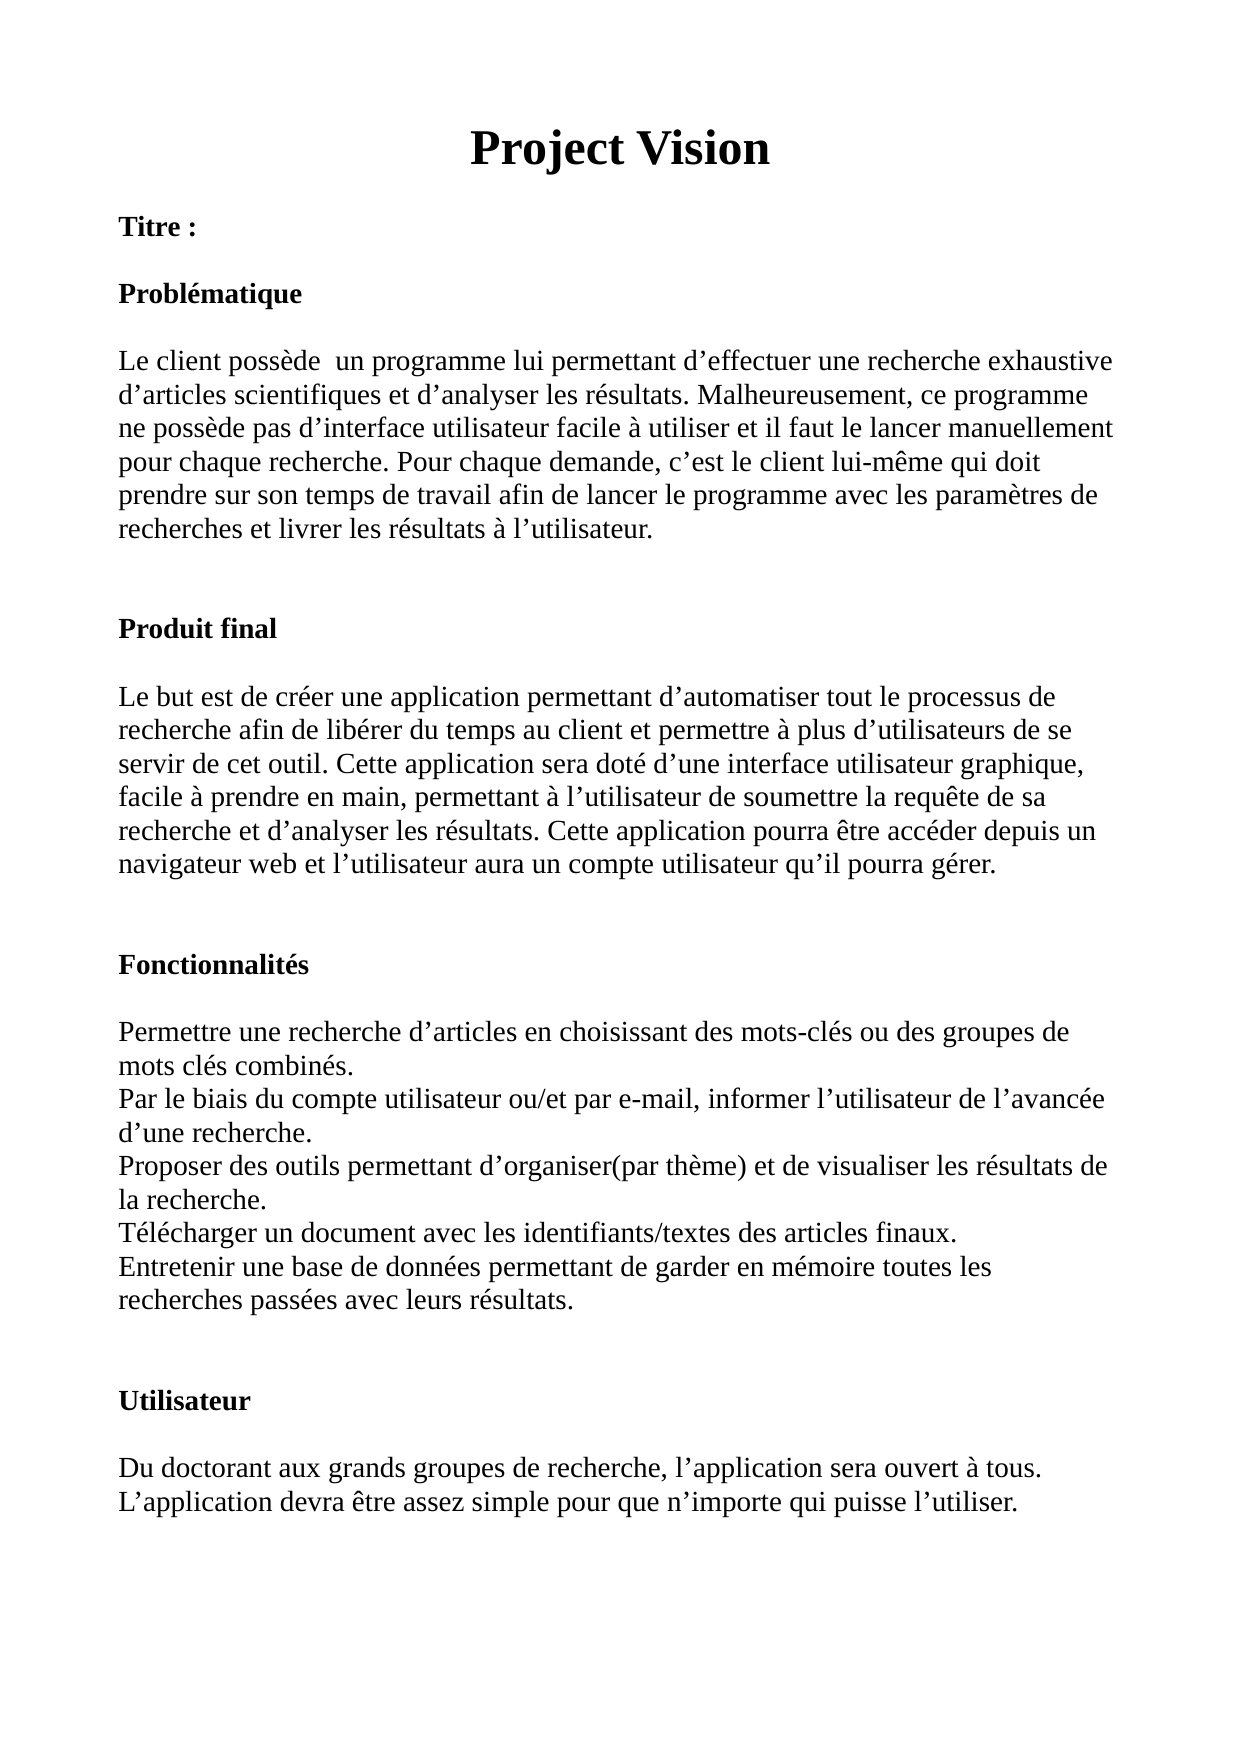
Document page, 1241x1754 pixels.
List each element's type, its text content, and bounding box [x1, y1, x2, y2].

text Le but est de créer une application permettant d’automatiser tout le processus de recherche afin de libérer du temps au client et permettre à plus d’utilisateurs de se servir de cet outil. Cette application sera doté d’une interface utilisateur graphique, facile à prendre en main, permettant à l’utilisateur de soumettre la requête de sa recherche et d’analyser les résultats. Cette application pourra être accéder depuis un navigateur web et l’utilisateur aura un compte utilisateur qu’il pourra gérer. [118, 679, 1122, 880]
text Du doctorant aux grands groupes de recherche, l’application sera ouvert à tous. L’application devra être assez simple pour que n’importe qui puisse l’utiliser. [118, 1450, 1122, 1517]
text Télécharger un document avec les identifiants/textes des articles finaux. [118, 1215, 1122, 1249]
text Problématique [118, 276, 1122, 310]
text Permettre une recherche d’articles en choisissant des mots-clés ou des groupes de mots clés combinés. [118, 1014, 1122, 1081]
text Produit final [118, 612, 1122, 645]
text Entretenir une base de données permettant de garder en mémoire toutes les recherches passées avec leurs résultats. [118, 1249, 1122, 1316]
text Le client possède un programme lui permettant d’effectuer une recherche exhaustive d’articles scientifiques et d’analyser les résultats. Malheureusement, ce programme ne possède pas d’interface utilisateur facile à utiliser et il faut le lancer manuellement pour chaque recherche. Pour chaque demande, c’est le client lui-même qui doit prendre sur son temps de travail afin de lancer le programme avec les paramètres de recherches et livrer les résultats à l’utilisateur. [118, 343, 1122, 544]
text Utilisateur [118, 1383, 1122, 1417]
text Par le biais du compte utilisateur ou/et par e-mail, informer l’utilisateur de l’avancée d’une recherche. [118, 1081, 1122, 1148]
text Fonctionnalités [118, 947, 1122, 981]
text Project Vision [118, 118, 1122, 176]
text Proposer des outils permettant d’organiser(par thème) et de visualiser les résultats de la recherche. [118, 1148, 1122, 1215]
text Titre : [118, 209, 1122, 243]
